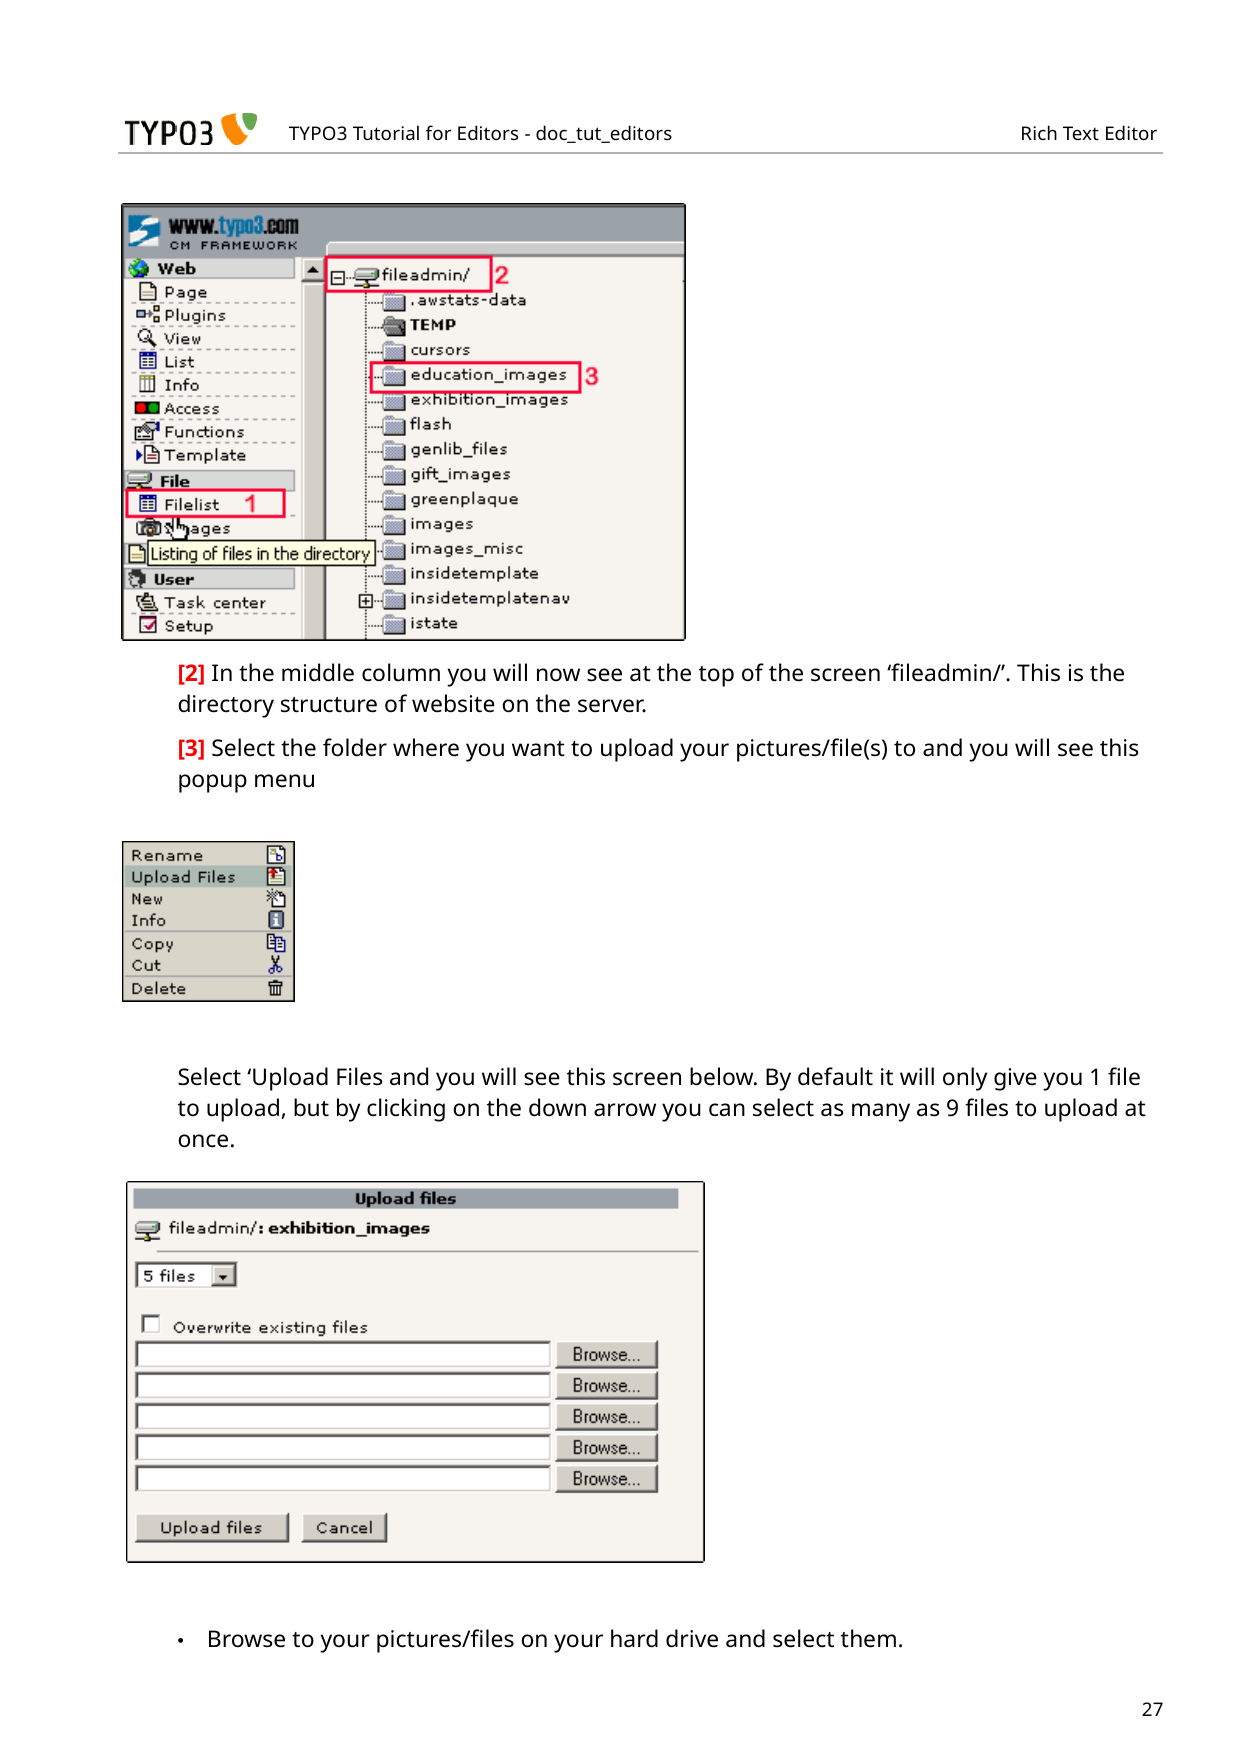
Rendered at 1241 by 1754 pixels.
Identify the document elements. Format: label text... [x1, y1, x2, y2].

picture [122, 841, 295, 1002]
picture [126, 1181, 705, 1563]
text Select ‘Upload Files and you will see this screen below. By default it will only give you 1 file to upload, but by clicking on the down arrow you can select as many as 9 files to upload at once. [177, 1061, 1163, 1154]
picture [121, 203, 686, 641]
text [2] In the middle column you will now see at the top of the screen ‘fileadmin/’. This is the directory structure of website on the server. [177, 202, 1163, 719]
text [3] Select the folder where you want to upload your pictures/file(s) to and you will see this popup menu [177, 732, 1163, 794]
list Browse to your pictures/files on your hard drive and select them. [177, 1623, 1163, 1654]
picture [124, 112, 260, 145]
